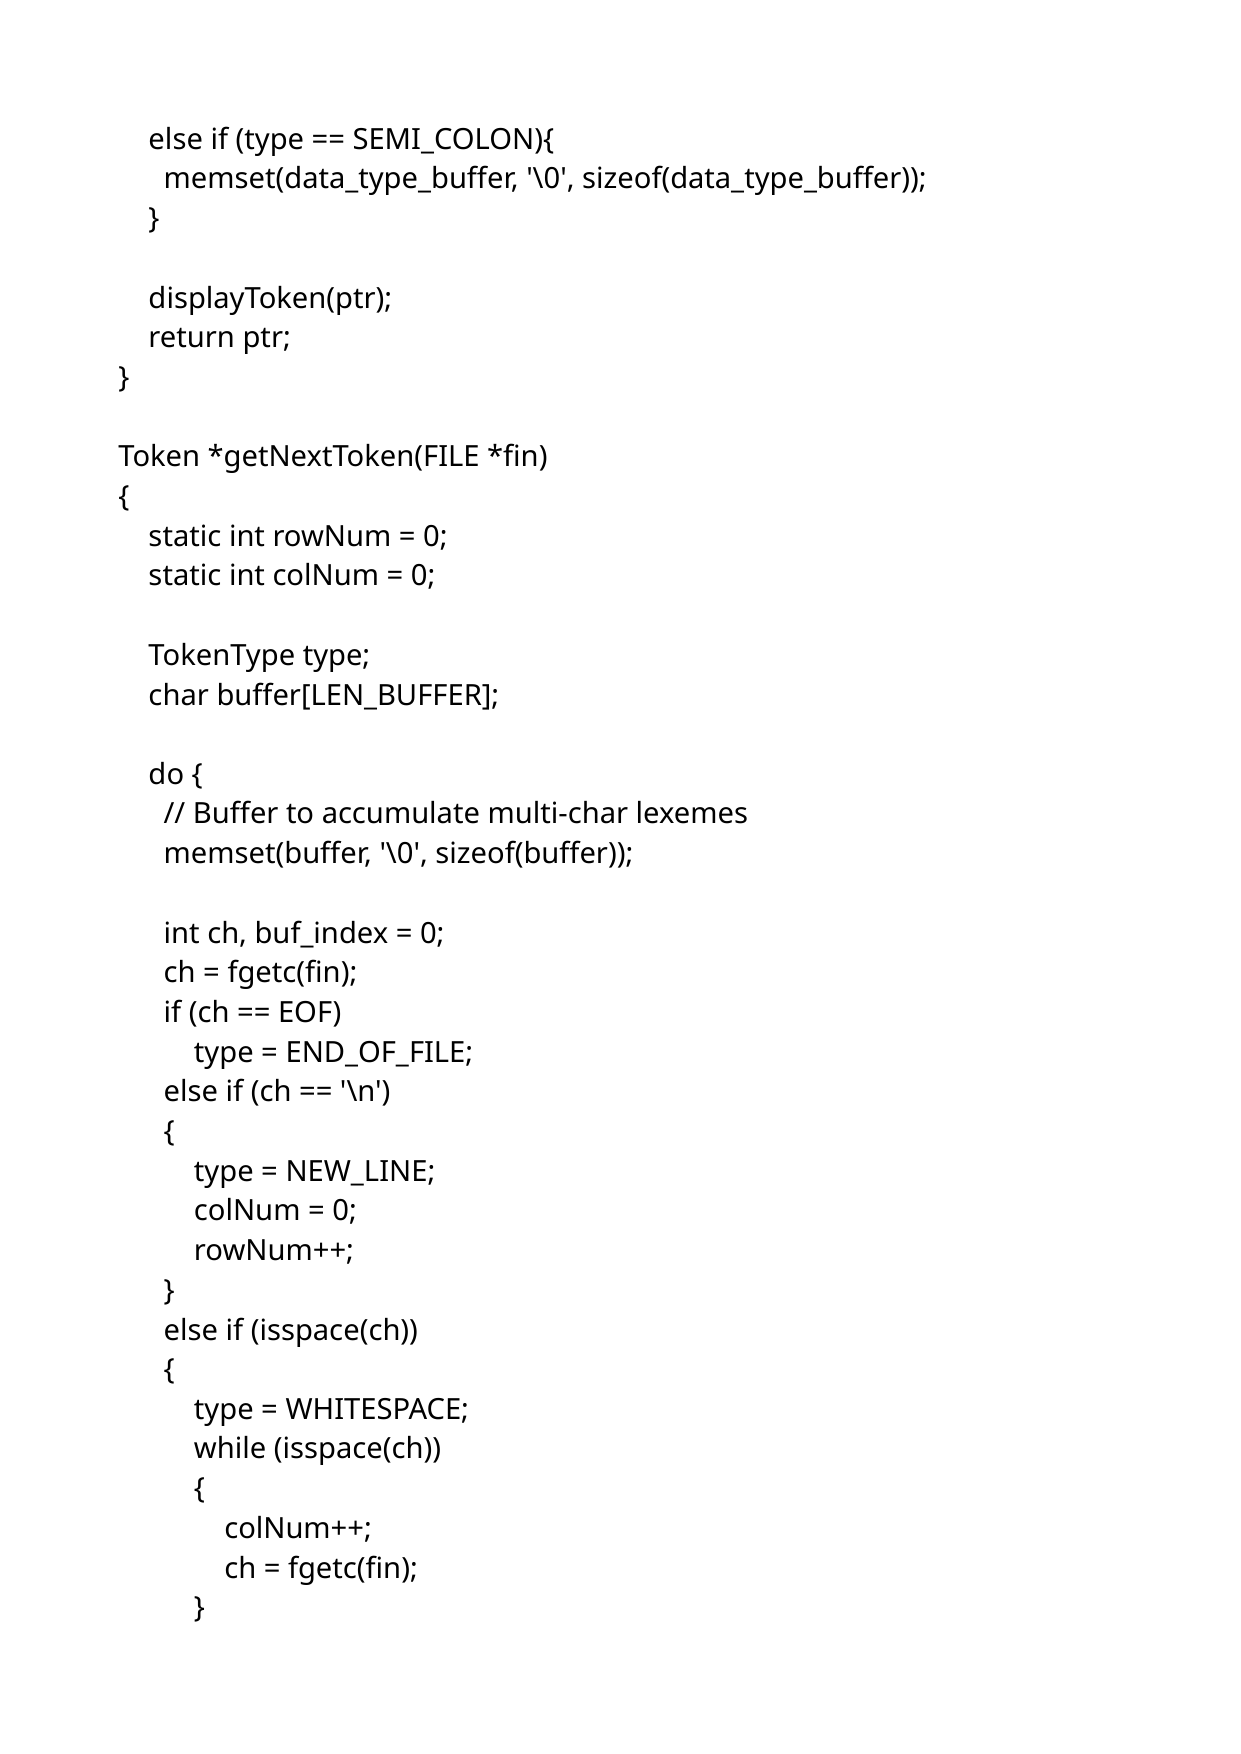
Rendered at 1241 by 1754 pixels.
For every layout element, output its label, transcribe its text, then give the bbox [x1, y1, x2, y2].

text else if (type == SEMI_COLON){ [118, 118, 1122, 158]
text displayToken(ptr); [118, 277, 1122, 317]
text ch = fgetc(fin); [118, 1547, 1122, 1587]
text type = NEW_LINE; [118, 1150, 1122, 1190]
text do { [118, 753, 1122, 793]
text else if (ch == '\n') [118, 1071, 1122, 1110]
text { [118, 1348, 1122, 1388]
text Token *getNextToken(FILE *fin) [118, 436, 1122, 475]
text while (isspace(ch)) [118, 1428, 1122, 1467]
text { [118, 475, 1122, 515]
text type = WHITESPACE; [118, 1388, 1122, 1428]
text colNum = 0; [118, 1190, 1122, 1229]
text { [118, 1110, 1122, 1150]
text } [118, 356, 1122, 396]
text static int colNum = 0; [118, 555, 1122, 594]
text } [118, 1587, 1122, 1626]
text // Buffer to accumulate multi-char lexemes [118, 793, 1122, 832]
text if (ch == EOF) [118, 991, 1122, 1031]
text colNum++; [118, 1507, 1122, 1547]
text rowNum++; [118, 1229, 1122, 1269]
text type = END_OF_FILE; [118, 1031, 1122, 1071]
text } [118, 197, 1122, 237]
text return ptr; [118, 317, 1122, 356]
text memset(data_type_buffer, '\0', sizeof(data_type_buffer)); [118, 158, 1122, 197]
text int ch, buf_index = 0; [118, 912, 1122, 952]
text static int rowNum = 0; [118, 515, 1122, 555]
text TokenType type; [118, 634, 1122, 674]
text else if (isspace(ch)) [118, 1309, 1122, 1348]
text ch = fgetc(fin); [118, 952, 1122, 991]
text memset(buffer, '\0', sizeof(buffer)); [118, 832, 1122, 872]
text { [118, 1467, 1122, 1507]
text char buffer[LEN_BUFFER]; [118, 674, 1122, 713]
text } [118, 1269, 1122, 1309]
